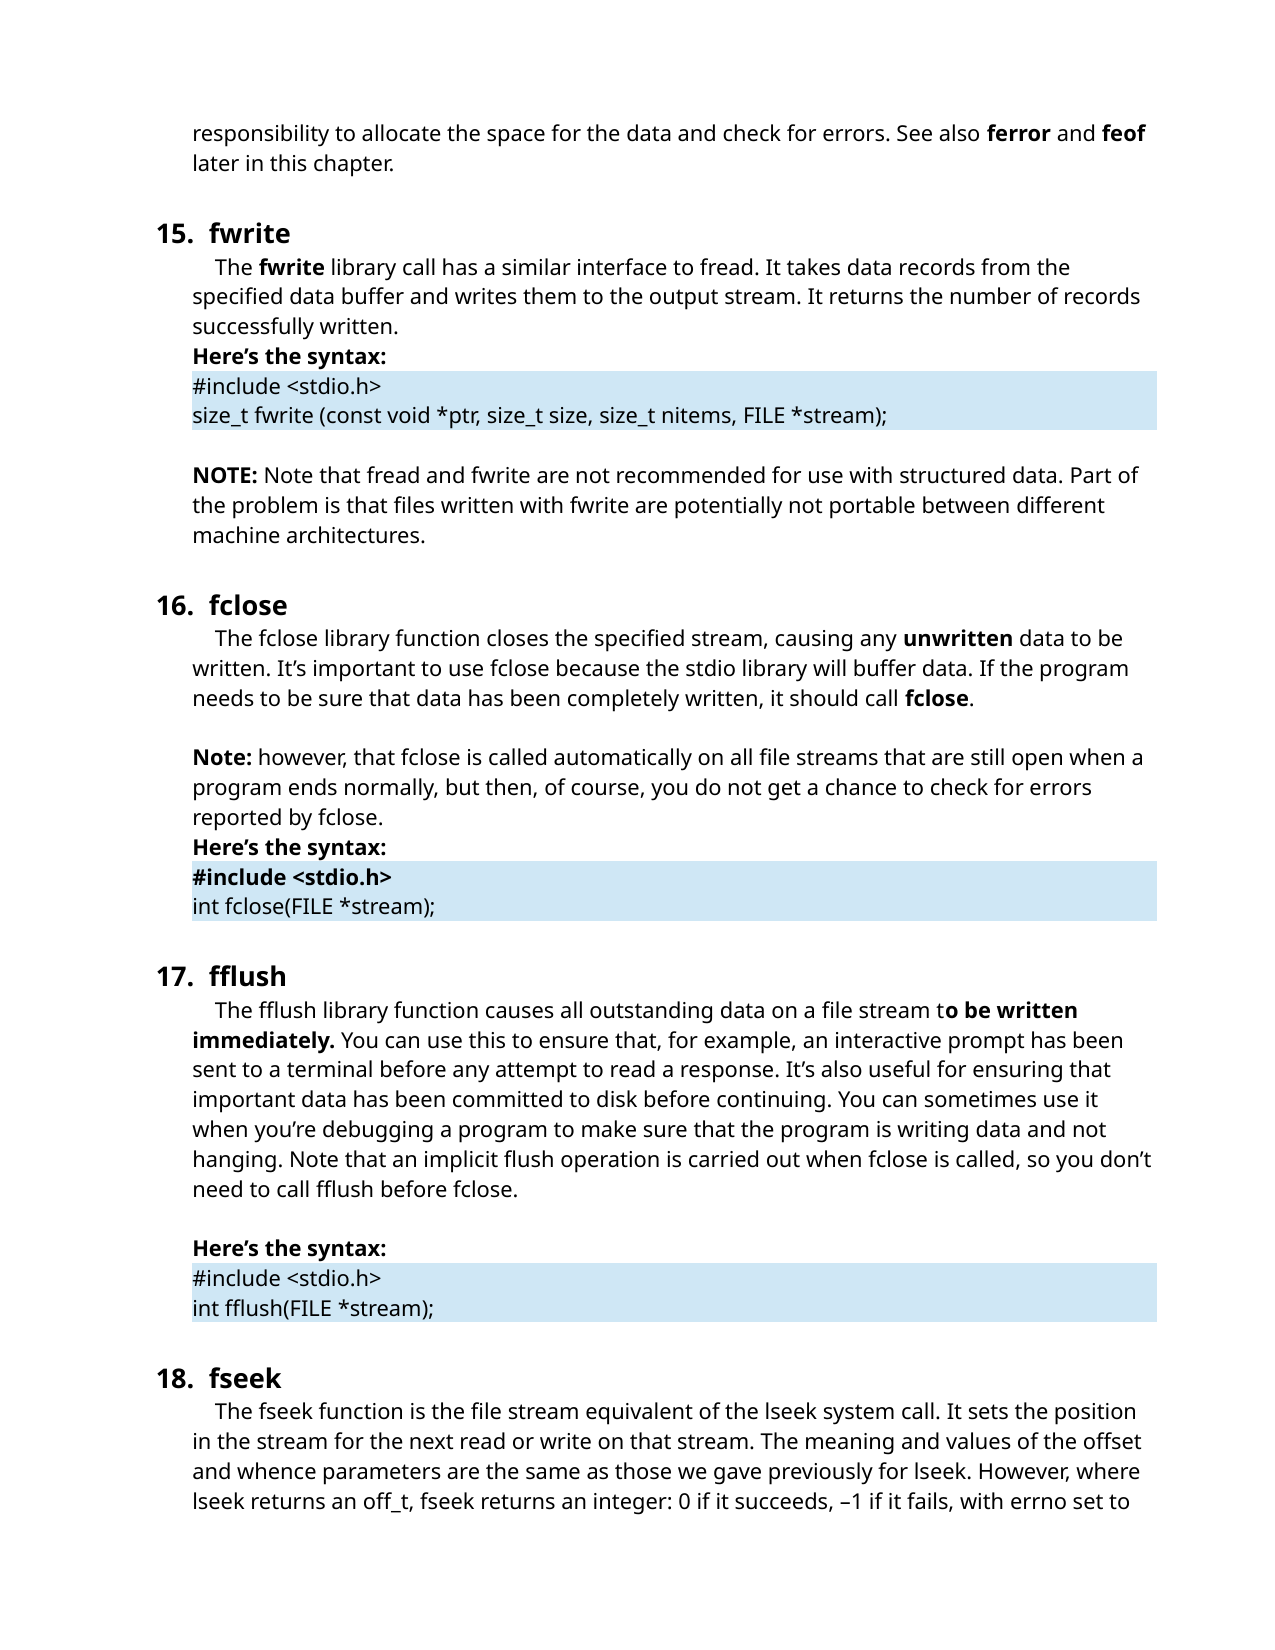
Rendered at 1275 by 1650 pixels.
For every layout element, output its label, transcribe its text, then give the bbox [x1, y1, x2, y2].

list fseek [156, 1359, 1157, 1396]
list #include <stdio.h> [192, 1263, 1157, 1293]
list responsibility to allocate the space for the data and check for errors. See also ferror and feof later in this chapter. [154, 118, 1157, 178]
list NOTE: Note that fread and fwrite are not recommended for use with structured data. Part of the problem is that files written with fwrite are potentially not portable between different machine architectures. [154, 460, 1157, 549]
list #include <stdio.h> [192, 861, 1157, 891]
list The fseek function is the file stream equivalent of the lseek system call. It sets the position in the stream for the next read or write on that stream. The meaning and values of the offset and whence parameters are the same as those we gave previously for lseek. However, where lseek returns an off_t, fseek returns an integer: 0 if it succeeds, –1 if it fails, with errno set to [154, 1396, 1157, 1515]
list fwrite [156, 214, 1157, 251]
list The fflush library function causes all outstanding data on a file stream to be written immediately. You can use this to ensure that, for example, an interactive prompt has been sent to a terminal before any attempt to read a response. It’s also useful for ensuring that important data has been committed to disk before continuing. You can sometimes use it when you’re debugging a program to make sure that the program is writing data and not hanging. Note that an implicit flush operation is carried out when fclose is called, so you don’t need to call fflush before fclose. [154, 995, 1157, 1203]
list The fclose library function closes the specified stream, causing any unwritten data to be written. It’s important to use fclose because the stdio library will buffer data. If the program needs to be sure that data has been completely written, it should call fclose. [154, 623, 1157, 712]
list The fwrite library call has a similar interface to fread. It takes data records from the specified data buffer and writes them to the output stream. It returns the number of records successfully written. [154, 251, 1157, 341]
list fflush [156, 958, 1157, 995]
list Here’s the syntax: [154, 341, 1157, 371]
list Here’s the syntax: [154, 832, 1157, 861]
list Note: however, that fclose is called automatically on all file streams that are still open when a program ends normally, but then, of course, you do not get a chance to check for errors reported by fclose. [154, 742, 1157, 832]
list fclose [156, 586, 1157, 623]
list Here’s the syntax: [154, 1233, 1157, 1263]
list int fflush(FILE *stream); [192, 1293, 1157, 1322]
list int fclose(FILE *stream); [192, 891, 1157, 921]
list #include <stdio.h> [192, 371, 1157, 400]
list size_t fwrite (const void *ptr, size_t size, size_t nitems, FILE *stream); [192, 400, 1157, 430]
